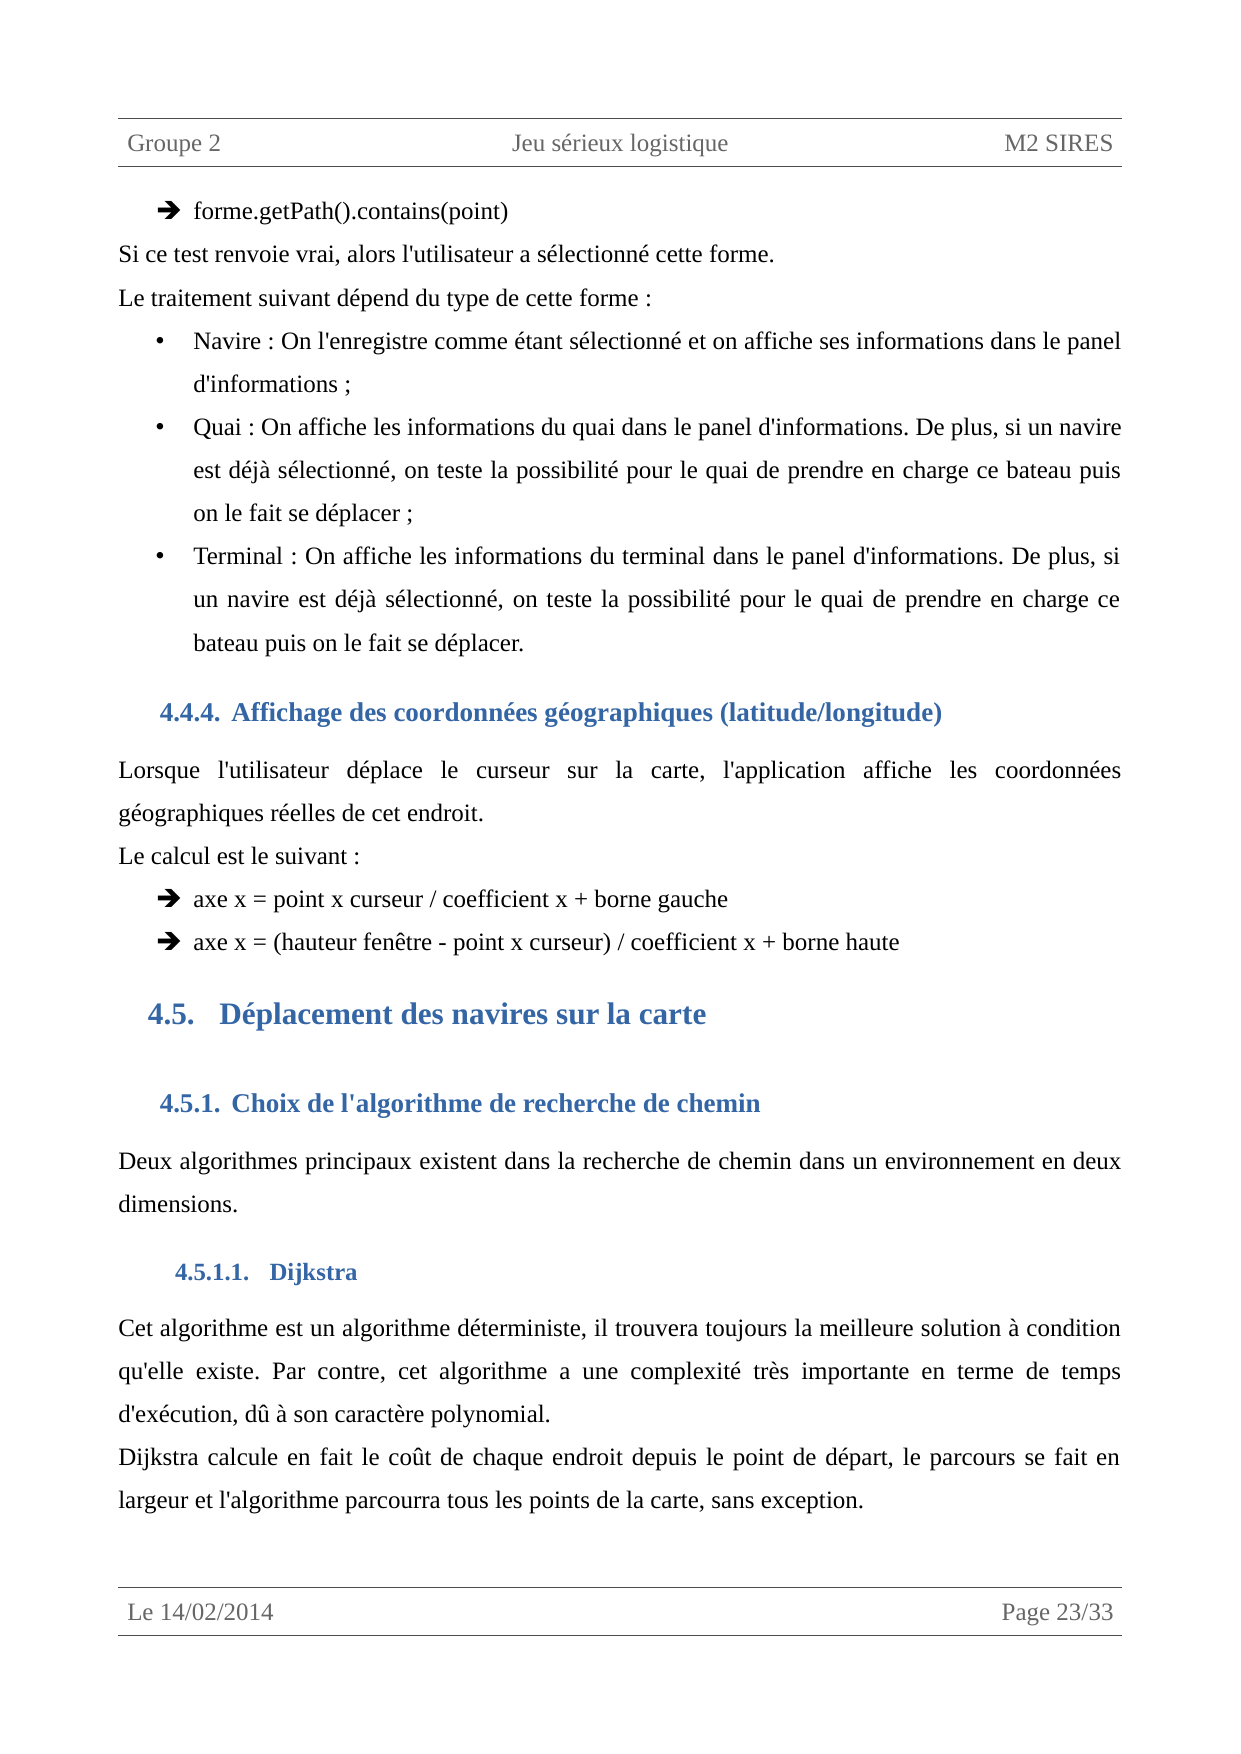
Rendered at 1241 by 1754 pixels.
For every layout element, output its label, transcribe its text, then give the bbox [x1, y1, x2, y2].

list Navire : On l'enregistre comme étant sélectionné et on affiche ses informations dans le panel d'informations ; [156, 326, 1122, 398]
text Le calcul est le suivant : [118, 841, 1122, 870]
text Lorsque l'utilisateur déplace le curseur sur la carte, l'application affiche les coordonnées géographiques réelles de cet endroit. [118, 755, 1122, 827]
text Le traitement suivant dépend du type de cette forme : [118, 283, 1122, 311]
list Quai : On affiche les informations du quai dans le panel d'informations. De plus, si un navire est déjà sélectionné, on teste la possibilité pour le quai de prendre en charge ce bateau puis on le fait se déplacer ; [156, 412, 1122, 527]
subtitle Dijkstra [122, 1257, 1122, 1286]
text Dijkstra calcule en fait le coût de chaque endroit depuis le point de départ, le parcours se fait en largeur et l'algorithme parcourra tous les points de la carte, sans exception. [118, 1442, 1122, 1514]
list Terminal : On affiche les informations du terminal dans le panel d'informations. De plus, si un navire est déjà sélectionné, on teste la possibilité pour le quai de prendre en charge ce bateau puis on le fait se déplacer. [156, 541, 1122, 656]
text Deux algorithmes principaux existent dans la recherche de chemin dans un environnement en deux dimensions. [118, 1146, 1122, 1218]
list forme.getPath().contains(point) [156, 196, 1122, 225]
subtitle Déplacement des navires sur la carte [145, 996, 1122, 1031]
text Cet algorithme est un algorithme déterministe, il trouvera toujours la meilleure solution à condition qu'elle existe. Par contre, cet algorithme a une complexité très importante en terme de temps d'exécution, dû à son caractère polynomial. [118, 1313, 1122, 1428]
subtitle Affichage des coordonnées géographiques (latitude/longitude) [157, 696, 1122, 727]
subtitle Choix de l'algorithme de recherche de chemin [157, 1087, 1122, 1118]
list axe x = (hauteur fenêtre - point x curseur) / coefficient x + borne haute [156, 927, 1122, 956]
text Si ce test renvoie vrai, alors l'utilisateur a sélectionné cette forme. [118, 239, 1122, 268]
list axe x = point x curseur / coefficient x + borne gauche [156, 884, 1122, 913]
